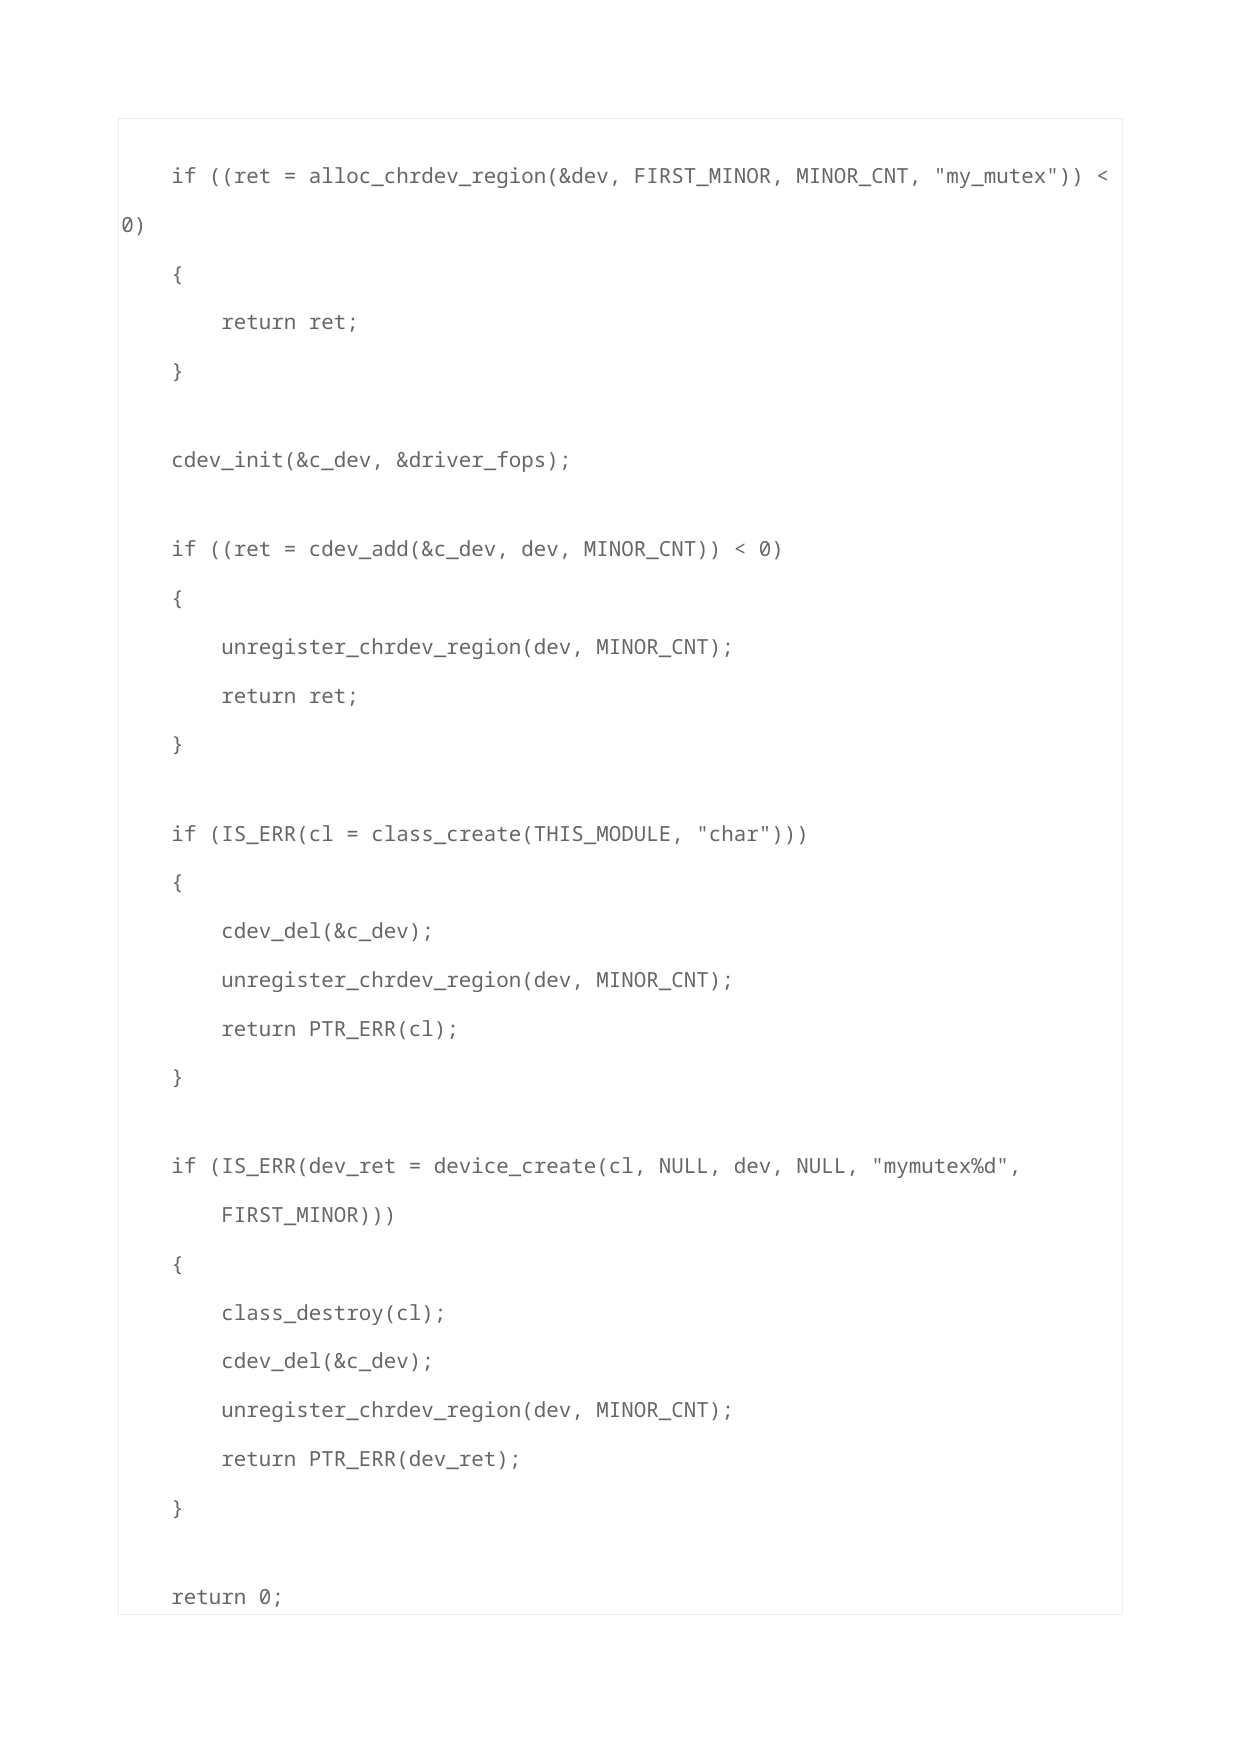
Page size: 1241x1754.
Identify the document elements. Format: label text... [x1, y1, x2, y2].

text { [119, 864, 1122, 896]
text } [119, 727, 1122, 758]
text if (IS_ERR(dev_ret = device_create(cl, NULL, dev, NULL, "mymutex%d", [119, 1149, 1122, 1180]
text return 0; [119, 1579, 1122, 1614]
text return ret; [119, 678, 1122, 709]
text } [119, 353, 1122, 385]
text cdev_del(&c_dev); [119, 913, 1122, 945]
text unregister_chrdev_region(dev, MINOR_CNT); [119, 1392, 1122, 1424]
text class_destroy(cl); [119, 1295, 1122, 1326]
text unregister_chrdev_region(dev, MINOR_CNT); [119, 629, 1122, 661]
text return PTR_ERR(dev_ret); [119, 1441, 1122, 1473]
text if ((ret = alloc_chrdev_region(&dev, FIRST_MINOR, MINOR_CNT, "my_mutex")) < 0) [119, 158, 1122, 239]
text } [119, 1059, 1122, 1091]
text } [119, 1490, 1122, 1521]
text if (IS_ERR(cl = class_create(THIS_MODULE, "char"))) [119, 816, 1122, 847]
text { [119, 580, 1122, 612]
text return ret; [119, 304, 1122, 336]
text cdev_init(&c_dev, &driver_fops); [119, 442, 1122, 474]
text unregister_chrdev_region(dev, MINOR_CNT); [119, 962, 1122, 993]
text { [119, 1246, 1122, 1278]
text cdev_del(&c_dev); [119, 1344, 1122, 1375]
text if ((ret = cdev_add(&c_dev, dev, MINOR_CNT)) < 0) [119, 532, 1122, 563]
text return PTR_ERR(cl); [119, 1011, 1122, 1042]
text { [119, 256, 1122, 287]
text FIRST_MINOR))) [119, 1197, 1122, 1229]
